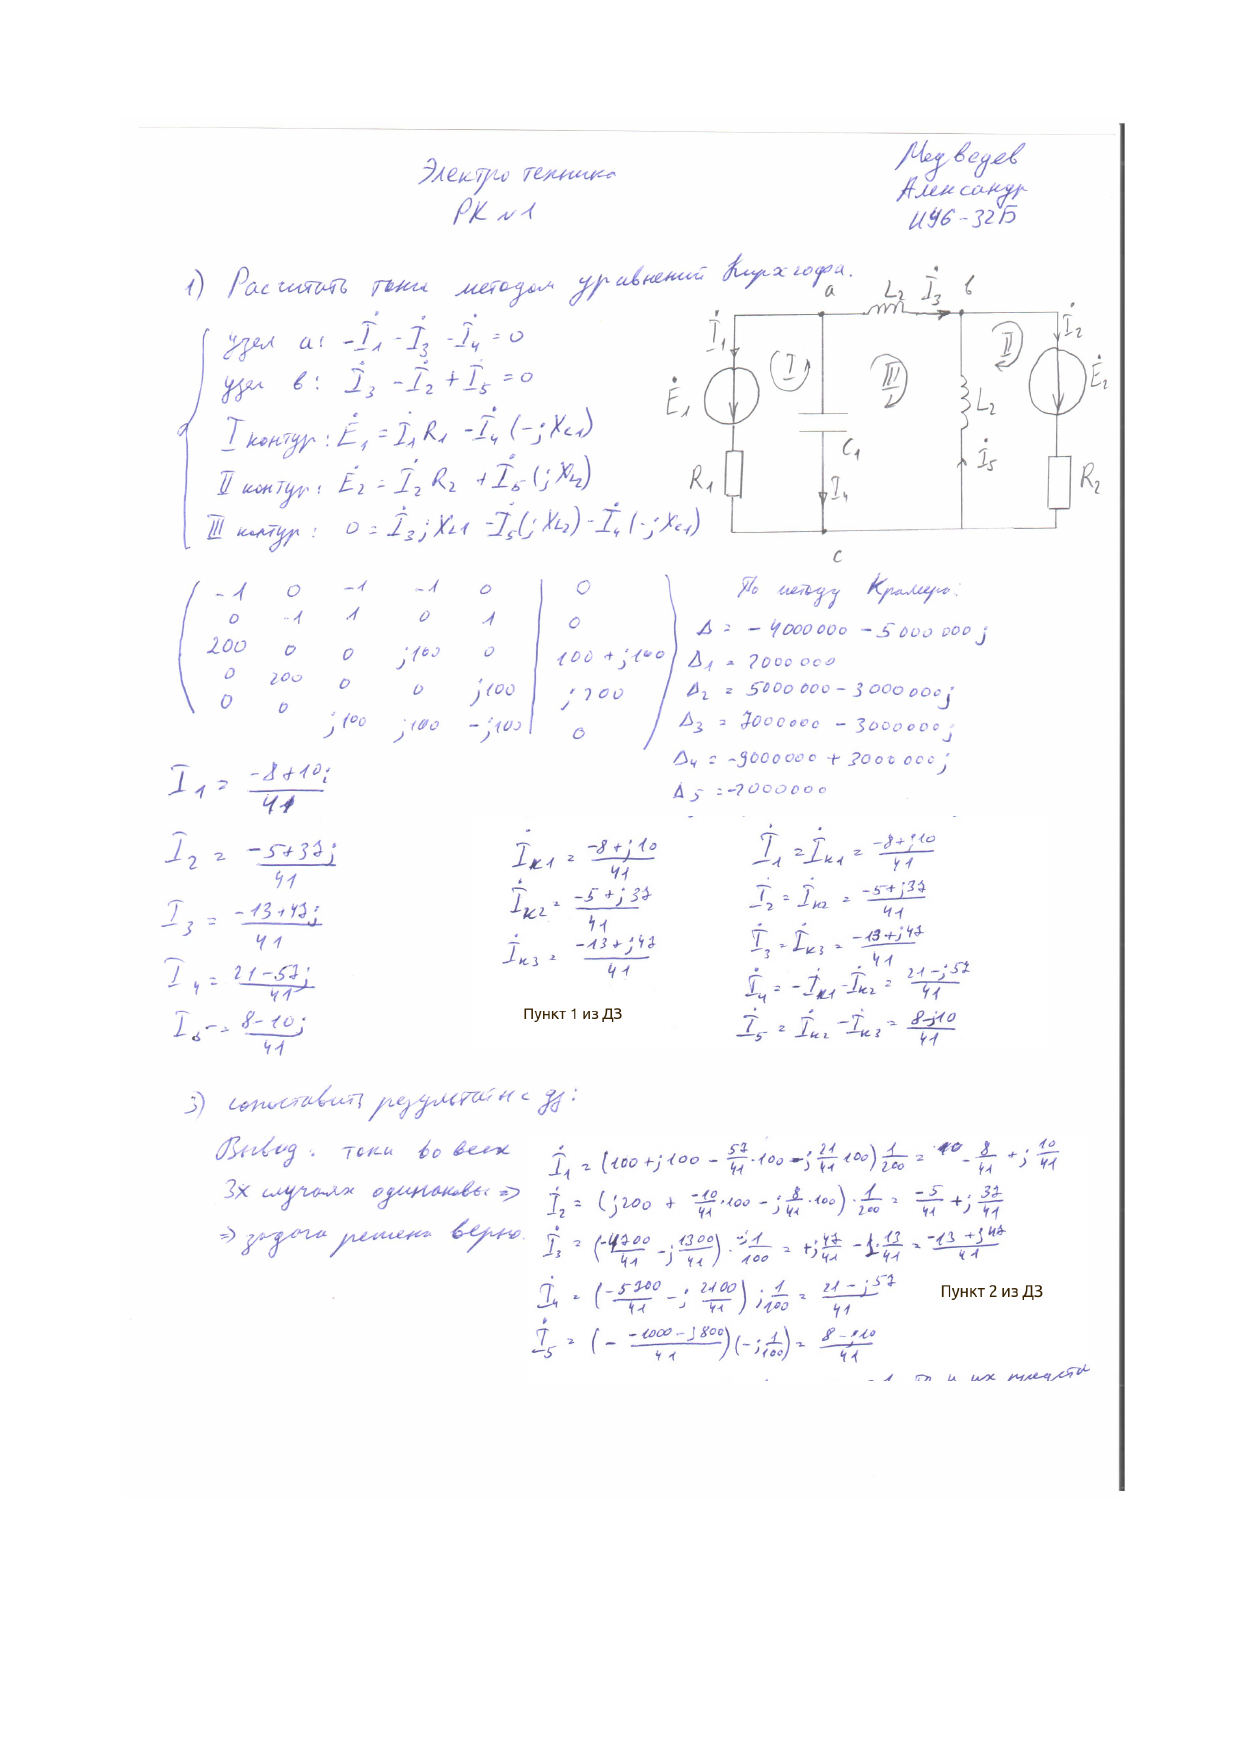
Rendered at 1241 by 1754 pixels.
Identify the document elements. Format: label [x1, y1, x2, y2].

picture [120, 116, 1125, 1498]
